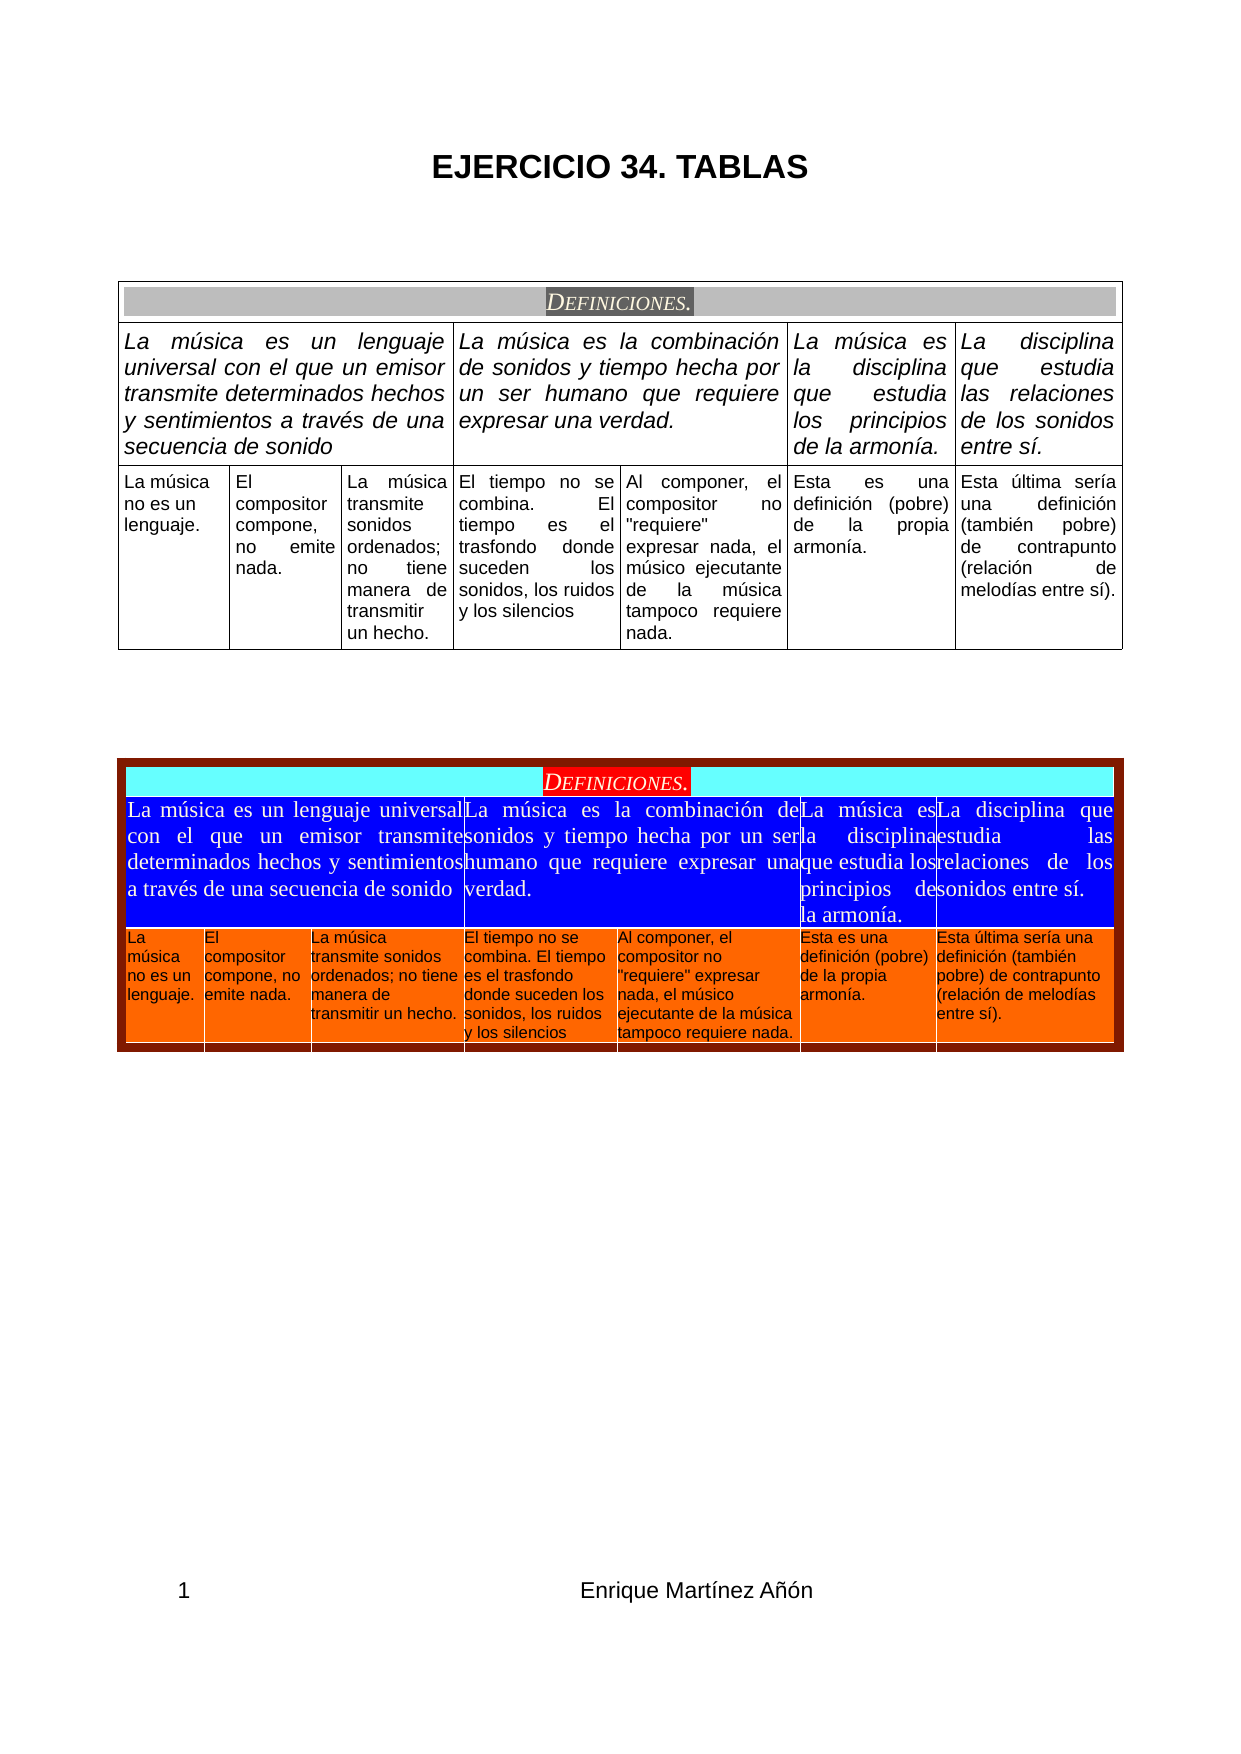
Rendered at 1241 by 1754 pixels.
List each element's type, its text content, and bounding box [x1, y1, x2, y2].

table_cell La disciplina que estudia las relaciones de los sonidos entre sí. [956, 323, 1122, 465]
table_cell La música no es un lenguaje. [119, 466, 229, 649]
table_cell El compositor compone, no emite nada. [230, 466, 341, 649]
table_cell La música es la disciplina que estudia los principios de la armonía. [801, 797, 936, 927]
table_cell Esta es una definición (pobre) de la propia armonía. [801, 929, 936, 1042]
table_cell Al componer, el compositor no "requiere" expresar nada, el músico ejecutante de la música tampoco requiere nada. [621, 466, 787, 649]
table_cell La música transmite sonidos ordenados; no tiene manera de transmitir un hecho. [342, 466, 453, 649]
table_cell El tiempo no se combina. El tiempo es el trasfondo donde suceden los sonidos, los ruidos y los silencios [454, 466, 620, 649]
title ejercicio 34. tablas [177, 148, 1063, 186]
table_cell La música es un lenguaje universal con el que un emisor transmite determinados hechos y sentimientos a través de una secuencia de sonido [119, 323, 453, 465]
table_cell La música es la combinación de sonidos y tiempo hecha por un ser humano que requiere expresar una verdad. [454, 323, 787, 465]
table_cell La música transmite sonidos ordenados; no tiene manera de transmitir un hecho. [312, 929, 464, 1042]
table_cell Esta es una definición (pobre) de la propia armonía. [788, 466, 955, 649]
table_cell La música es la disciplina que estudia los principios de la armonía. [788, 323, 955, 465]
table_cell La música es la combinación de sonidos y tiempo hecha por un ser humano que requiere expresar una verdad. [465, 797, 800, 927]
table_cell La música no es un lenguaje. [126, 929, 204, 1042]
table_cell La música es un lenguaje universal con el que un emisor transmite determinados hechos y sentimientos a través de una secuencia de sonido [126, 797, 464, 927]
table_cell La disciplina que estudia las relaciones de los sonidos entre sí. [937, 797, 1114, 927]
table_cell Esta última sería una definición (también pobre) de contrapunto (relación de melodías entre sí). [956, 466, 1122, 649]
table_header Definiciones. [119, 282, 1122, 322]
table_cell El tiempo no se combina. El tiempo es el trasfondo donde suceden los sonidos, los ruidos y los silencios [465, 929, 617, 1042]
table_cell El compositor compone, no emite nada. [205, 929, 311, 1042]
table_cell Al componer, el compositor no "requiere" expresar nada, el músico ejecutante de la música tampoco requiere nada. [618, 929, 800, 1042]
table_cell Esta última sería una definición (también pobre) de contrapunto (relación de melodías entre sí). [937, 929, 1114, 1042]
